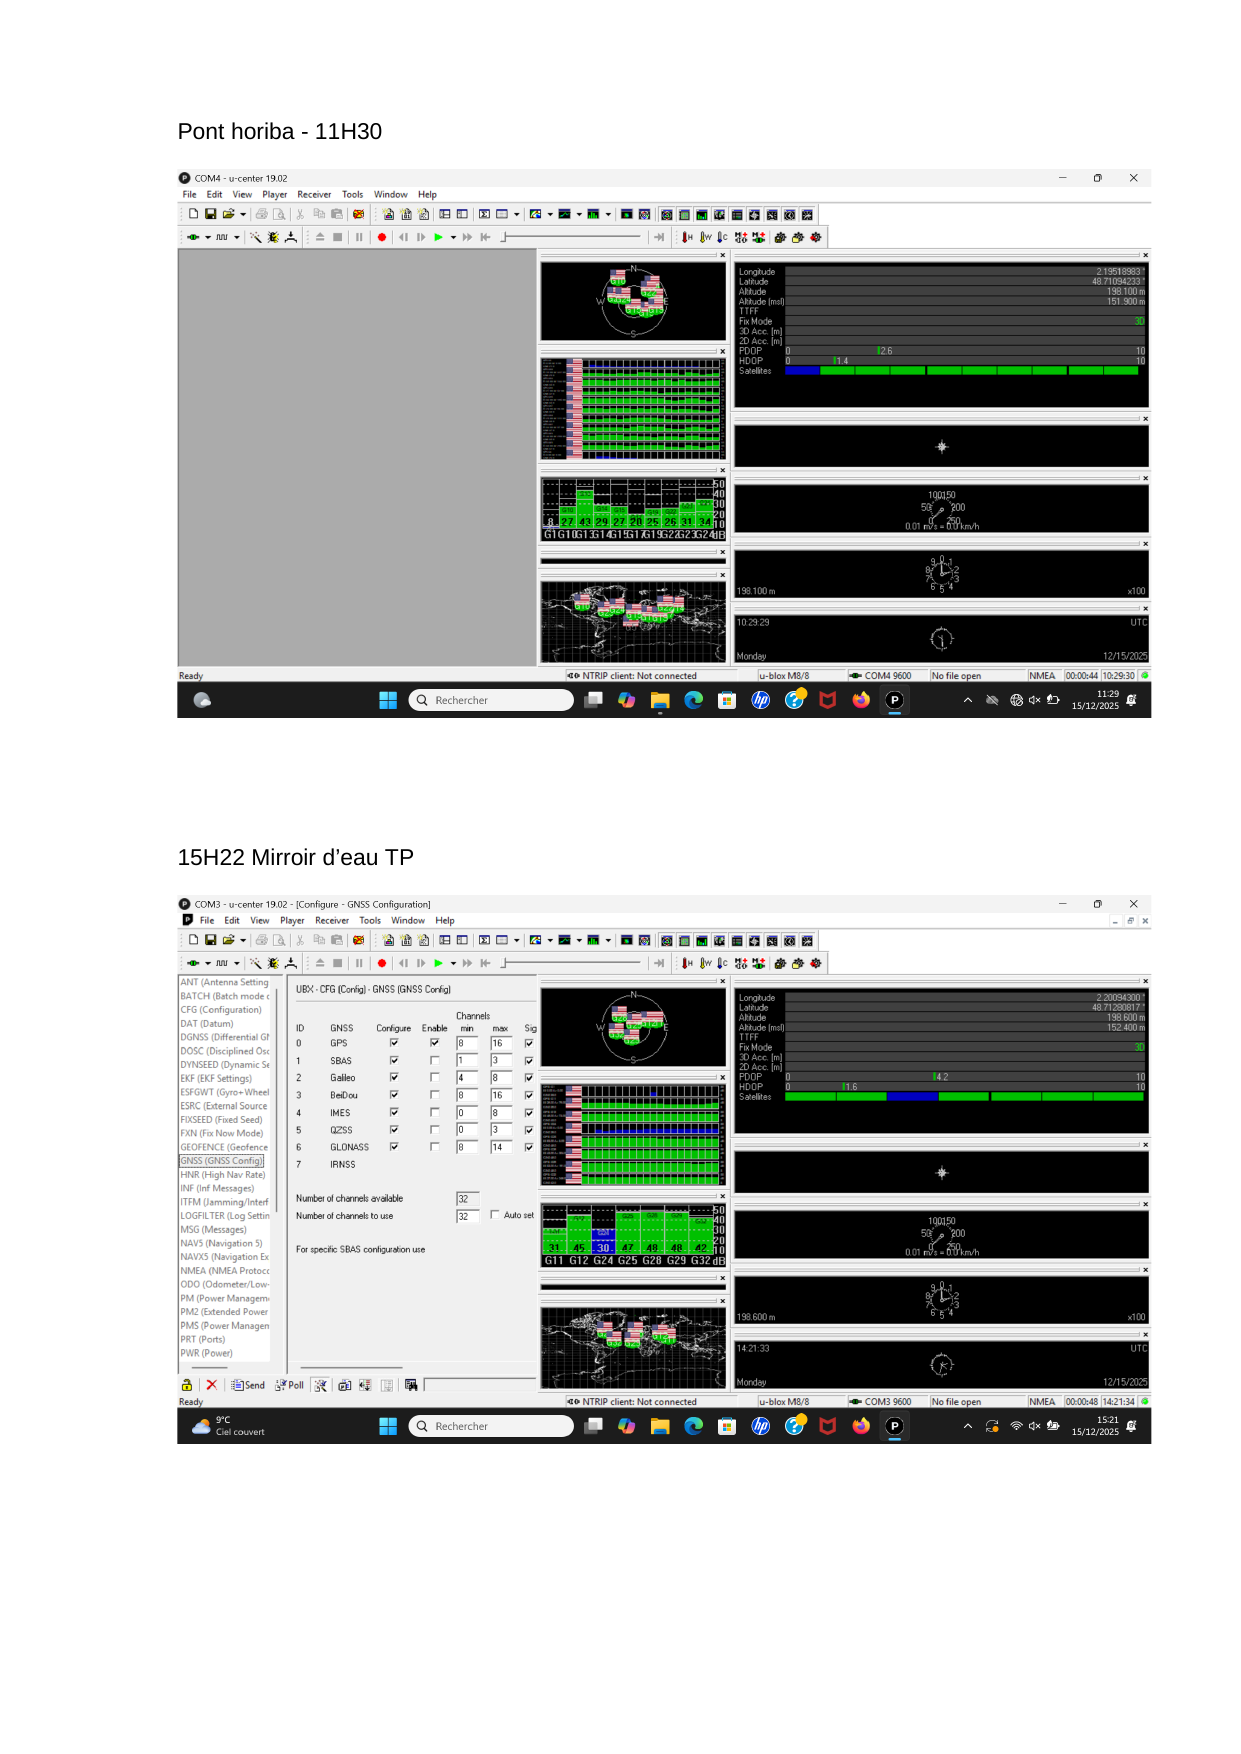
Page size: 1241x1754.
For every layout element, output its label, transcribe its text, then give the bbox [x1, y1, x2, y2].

text 15H22 Mirroir d’eau TP [177, 844, 1152, 870]
picture [177, 895, 1152, 1444]
text Pont horiba - 11H30 [177, 118, 1152, 144]
picture [177, 169, 1152, 718]
